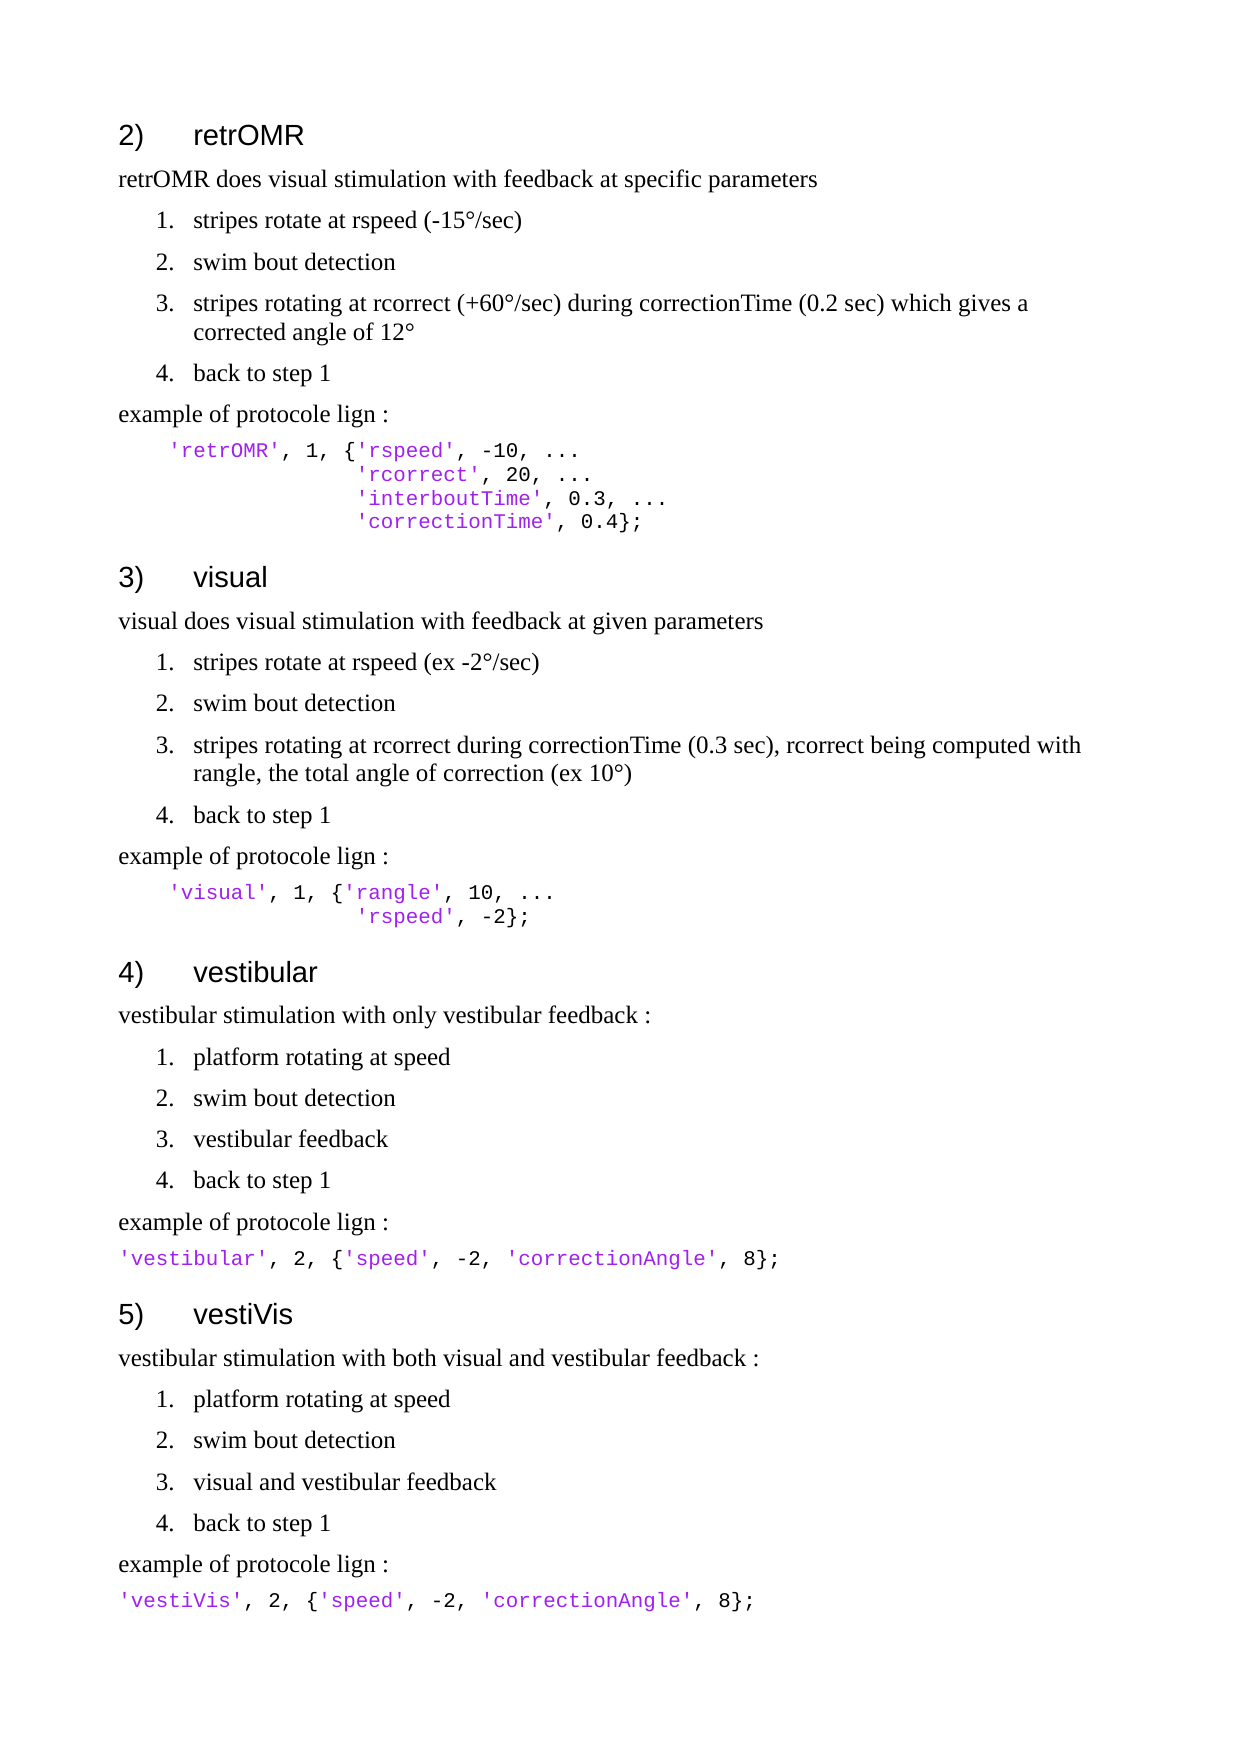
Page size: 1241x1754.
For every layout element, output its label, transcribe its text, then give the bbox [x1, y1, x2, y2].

subtitle visual [118, 560, 1122, 593]
text 'vestiVis', 2, {'speed', -2, 'correctionAngle', 8}; [118, 1590, 1122, 1614]
text 'interboutTime', 0.3, ... [118, 488, 1122, 511]
text example of protocole lign : [118, 399, 1122, 428]
text retrOMR does visual stimulation with feedback at specific parameters [118, 164, 1122, 193]
list stripes rotate at rspeed (ex -2°/sec) [156, 647, 1122, 676]
list swim bout detection [156, 1083, 1122, 1112]
text example of protocole lign : [118, 1207, 1122, 1236]
list swim bout detection [156, 688, 1122, 717]
text visual does visual stimulation with feedback at given parameters [118, 606, 1122, 635]
list stripes rotate at rspeed (-15°/sec) [156, 205, 1122, 234]
text vestibular stimulation with both visual and vestibular feedback : [118, 1343, 1122, 1372]
list platform rotating at speed [156, 1384, 1122, 1413]
list vestibular feedback [156, 1124, 1122, 1153]
list platform rotating at speed [156, 1042, 1122, 1071]
text example of protocole lign : [118, 1549, 1122, 1578]
text example of protocole lign : [118, 841, 1122, 870]
list back to step 1 [156, 800, 1122, 828]
text 'retrOMR', 1, {'rspeed', -10, ... [118, 440, 1122, 464]
text 'vestibular', 2, {'speed', -2, 'correctionAngle', 8}; [118, 1248, 1122, 1272]
text vestibular stimulation with only vestibular feedback : [118, 1001, 1122, 1029]
list stripes rotating at rcorrect (+60°/sec) during correctionTime (0.2 sec) which gives a corrected angle of 12° [156, 288, 1122, 345]
text 'rspeed', -2}; [118, 906, 1122, 929]
list back to step 1 [156, 1166, 1122, 1194]
text 'rcorrect', 20, ... [118, 464, 1122, 488]
list back to step 1 [156, 358, 1122, 387]
text 'correctionTime', 0.4}; [118, 511, 1122, 535]
list back to step 1 [156, 1508, 1122, 1537]
list stripes rotating at rcorrect during correctionTime (0.3 sec), rcorrect being computed with rangle, the total angle of correction (ex 10°) [156, 730, 1122, 787]
subtitle vestibular [118, 954, 1122, 988]
subtitle retrOMR [118, 118, 1122, 152]
list swim bout detection [156, 247, 1122, 275]
subtitle vestiVis [118, 1297, 1122, 1330]
list swim bout detection [156, 1425, 1122, 1454]
list visual and vestibular feedback [156, 1467, 1122, 1495]
text 'visual', 1, {'rangle', 10, ... [118, 882, 1122, 906]
